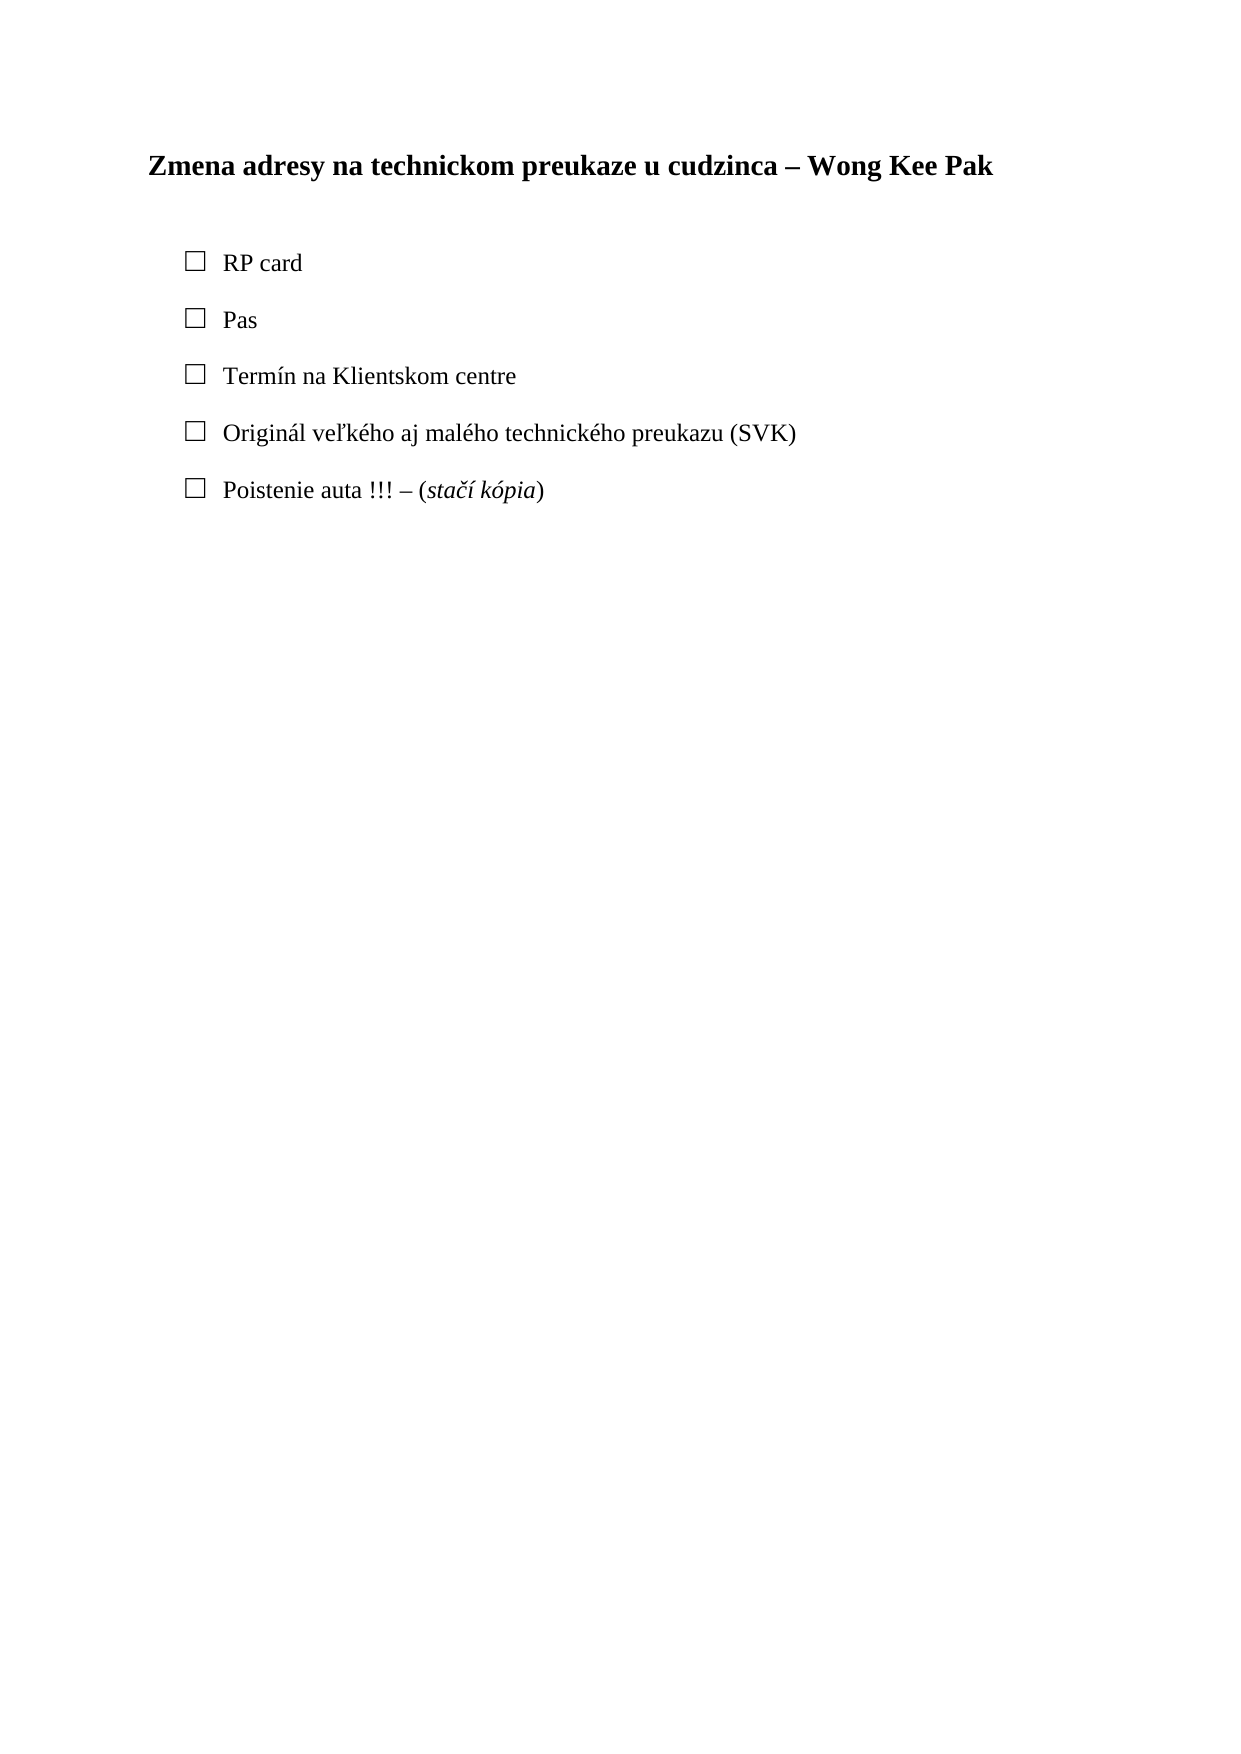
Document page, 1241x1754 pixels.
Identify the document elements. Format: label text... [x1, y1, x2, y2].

list Termín na Klientskom centre [185, 357, 1093, 395]
list Originál veľkého aj malého technického preukazu (SVK) [185, 414, 1093, 451]
text Zmena adresy na technickom preukaze u cudzinca – Wong Kee Pak [148, 148, 1093, 181]
list Pas [185, 300, 1093, 338]
list RP card [185, 244, 1093, 281]
list Poistenie auta !!! – (stačí kópia) [185, 470, 1093, 508]
